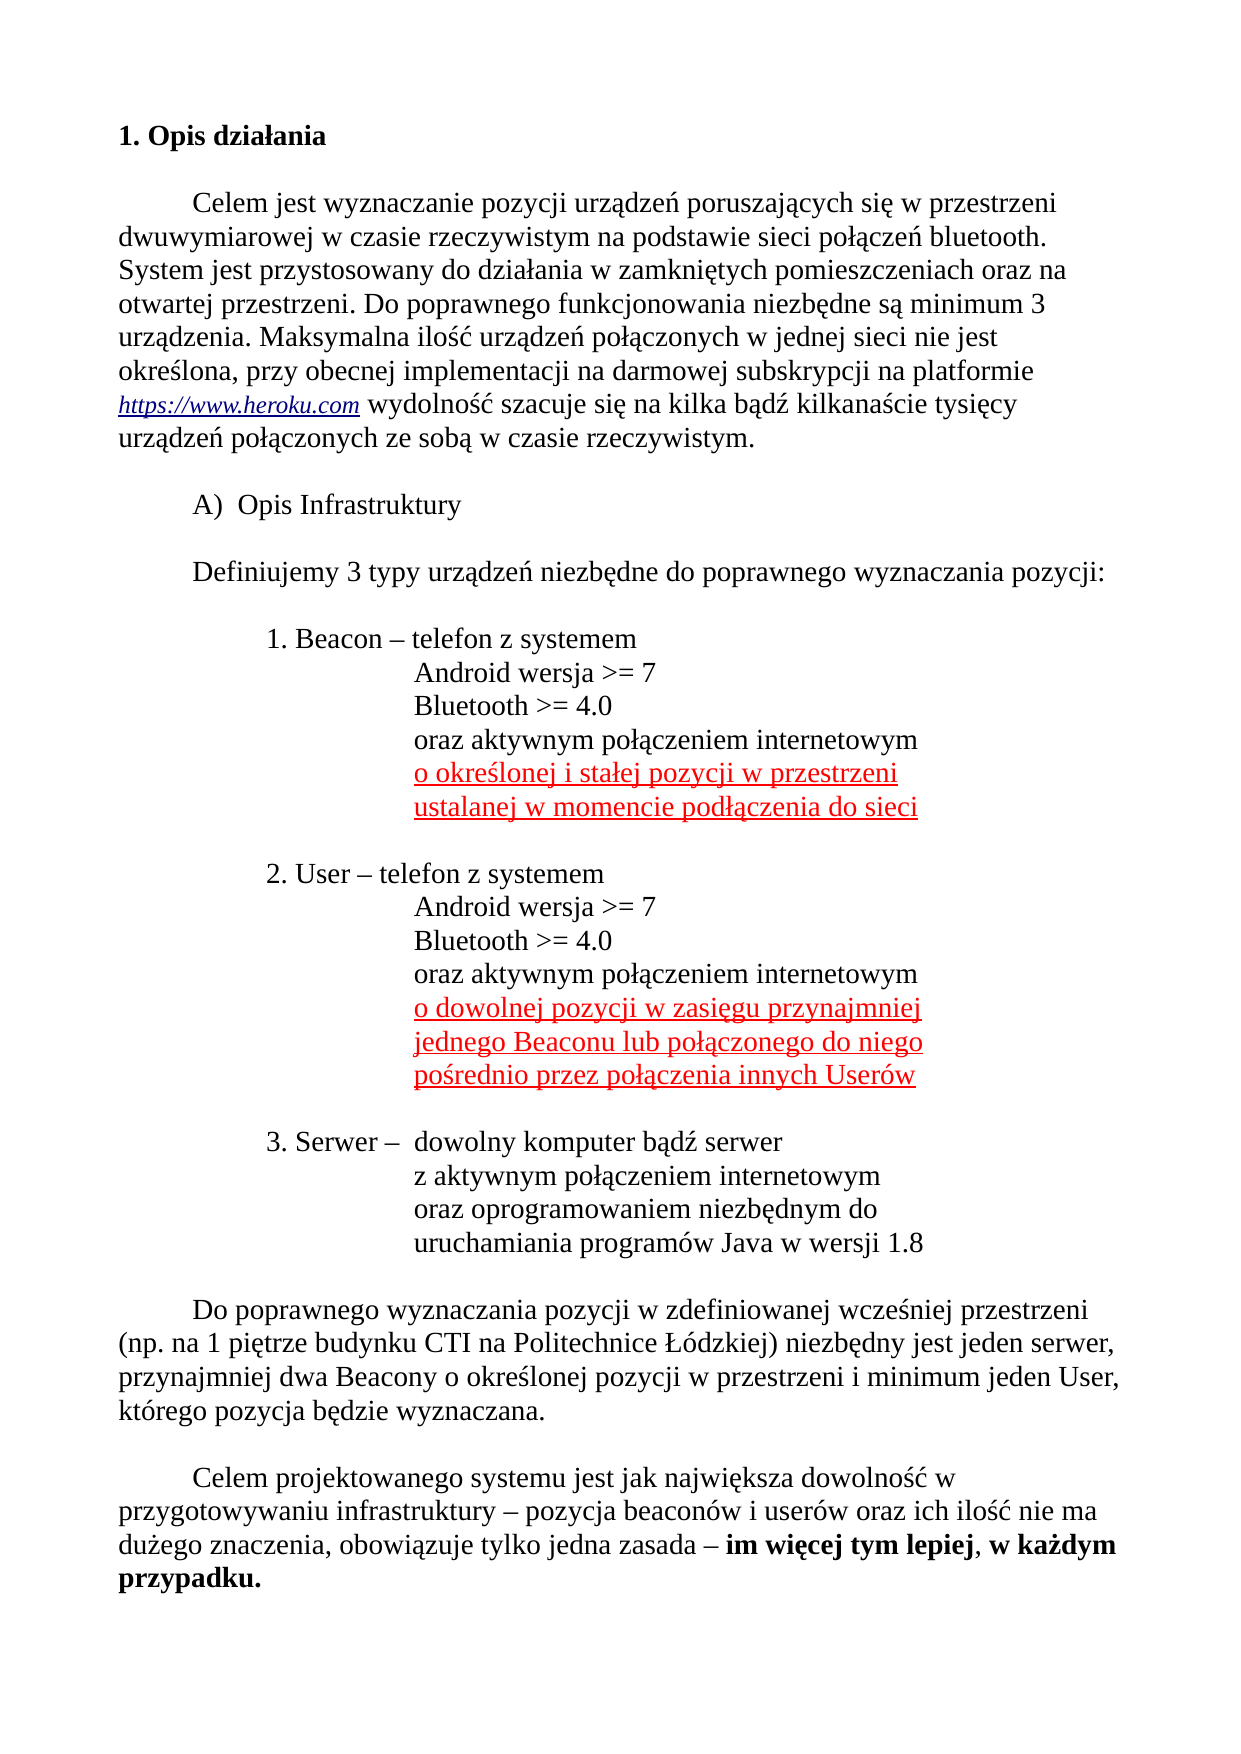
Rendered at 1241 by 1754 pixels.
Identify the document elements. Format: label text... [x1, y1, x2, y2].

text pośrednio przez połączenia innych Userów [118, 1057, 1122, 1091]
text z aktywnym połączeniem internetowym [118, 1158, 1122, 1191]
text Bluetooth >= 4.0 [118, 688, 1122, 722]
text Celem jest wyznaczanie pozycji urządzeń poruszających się w przestrzeni dwuwymiarowej w czasie rzeczywistym na podstawie sieci połączeń bluetooth. System jest przystosowany do działania w zamkniętych pomieszczeniach oraz na otwartej przestrzeni. Do poprawnego funkcjonowania niezbędne są minimum 3 urządzenia. Maksymalna ilość urządzeń połączonych w jednej sieci nie jest określona, przy obecnej implementacji na darmowej subskrypcji na platformie https://www.heroku.com wydolność szacuje się na kilka bądź kilkanaście tysięcy urządzeń połączonych ze sobą w czasie rzeczywistym. [118, 185, 1122, 453]
text oraz aktywnym połączeniem internetowym [118, 957, 1122, 990]
text 2. User – telefon z systemem [118, 856, 1122, 889]
text oraz aktywnym połączeniem internetowym [118, 722, 1122, 755]
text ustalanej w momencie podłączenia do sieci [118, 789, 1122, 822]
text Android wersja >= 7 [118, 889, 1122, 923]
text uruchamiania programów Java w wersji 1.8 [118, 1225, 1122, 1258]
text Do poprawnego wyznaczania pozycji w zdefiniowanej wcześniej przestrzeni (np. na 1 piętrze budynku CTI na Politechnice Łódzkiej) niezbędny jest jeden serwer, przynajmniej dwa Beacony o określonej pozycji w przestrzeni i minimum jeden User, którego pozycja będzie wyznaczana. [118, 1292, 1122, 1426]
text Bluetooth >= 4.0 [118, 923, 1122, 957]
text 3. Serwer – dowolny komputer bądź serwer [118, 1124, 1122, 1158]
text Definiujemy 3 typy urządzeń niezbędne do poprawnego wyznaczania pozycji: [118, 554, 1122, 588]
text oraz oprogramowaniem niezbędnym do [118, 1191, 1122, 1225]
text 1. Opis działania [118, 118, 1122, 152]
text jednego Beaconu lub połączonego do niego [118, 1024, 1122, 1057]
text o dowolnej pozycji w zasięgu przynajmniej [118, 990, 1122, 1024]
text o określonej i stałej pozycji w przestrzeni [118, 755, 1122, 789]
text 1. Beacon – telefon z systemem [118, 621, 1122, 655]
text Celem projektowanego systemu jest jak największa dowolność w przygotowywaniu infrastruktury – pozycja beaconów i userów oraz ich ilość nie ma dużego znaczenia, obowiązuje tylko jedna zasada – im więcej tym lepiej, w każdym przypadku. [118, 1460, 1122, 1594]
text Android wersja >= 7 [118, 655, 1122, 688]
text A) Opis Infrastruktury [118, 487, 1122, 521]
